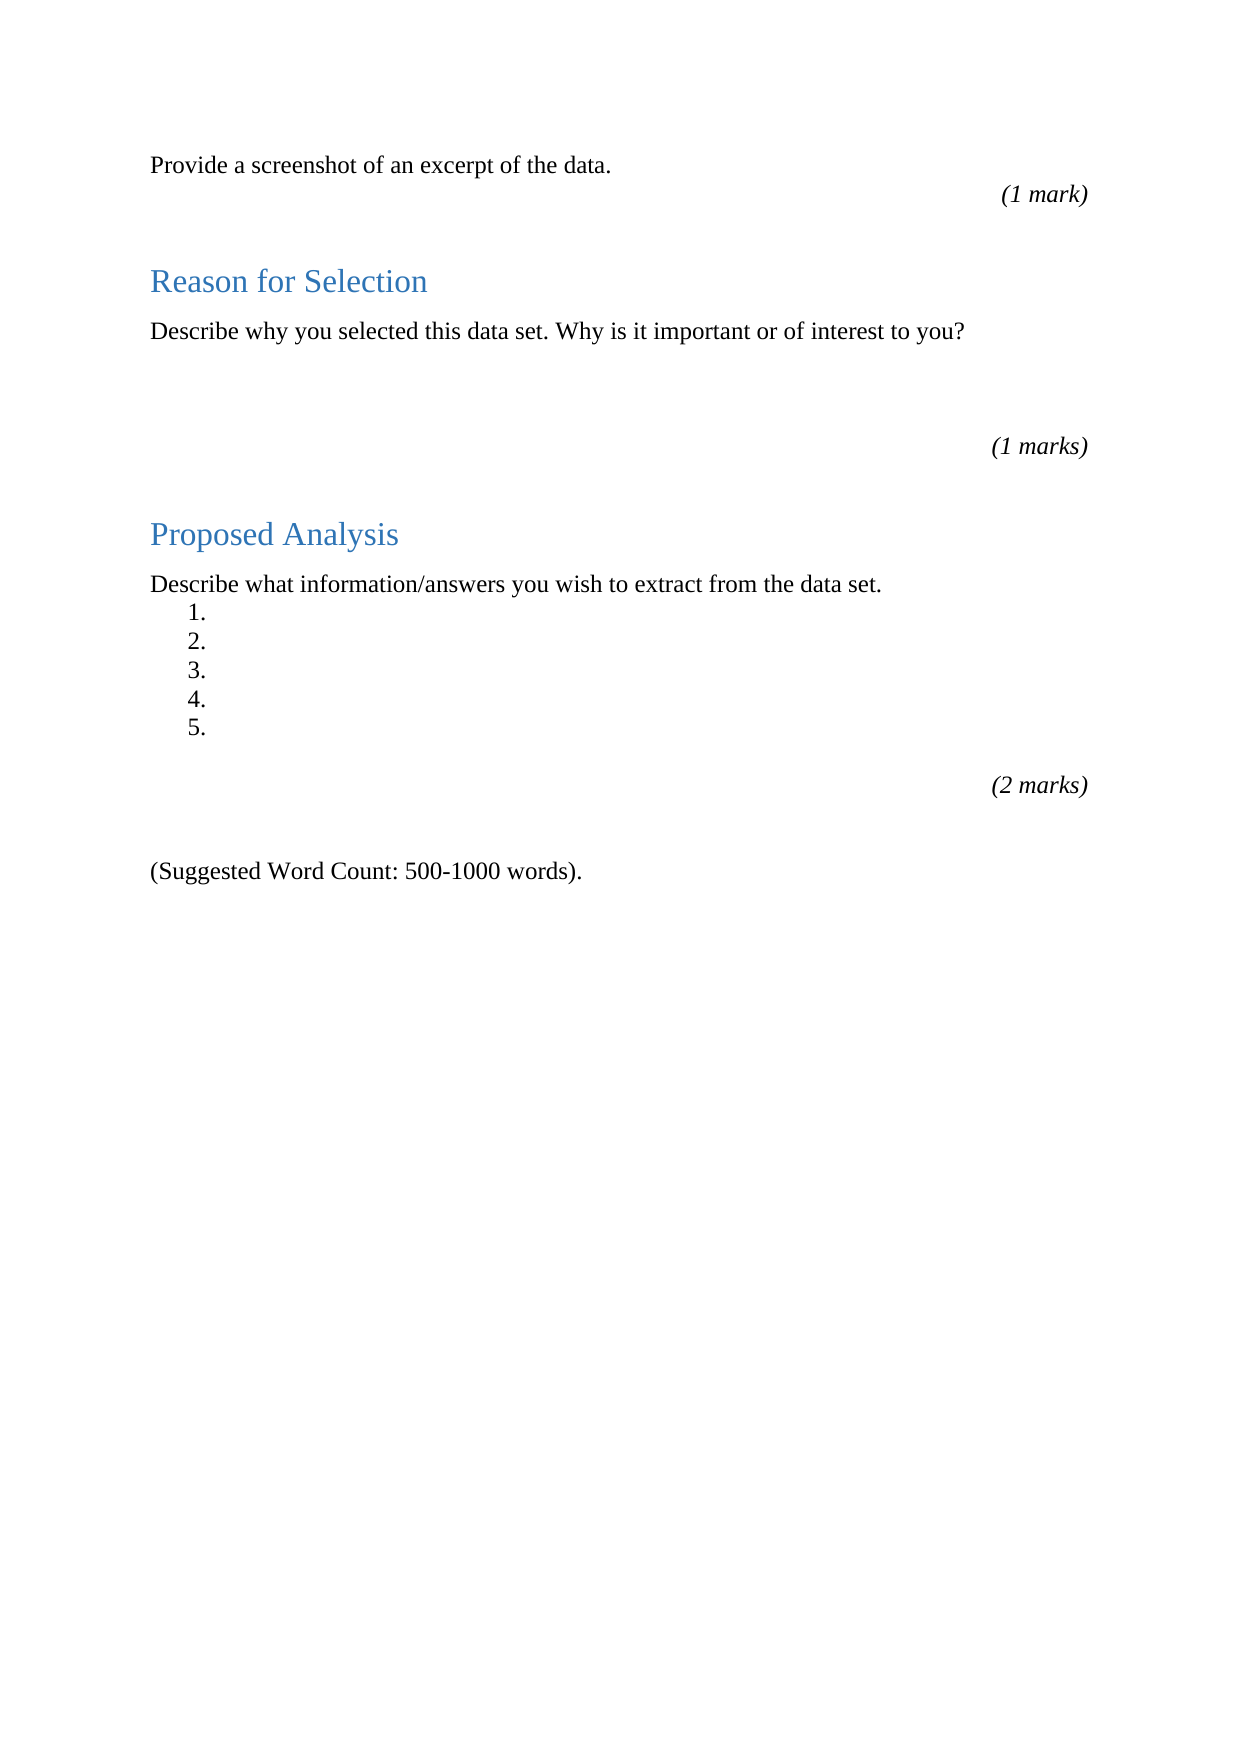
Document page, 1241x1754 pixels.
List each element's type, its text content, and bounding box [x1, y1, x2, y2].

text (1 marks) [150, 431, 1090, 460]
text (2 marks) [150, 770, 1090, 799]
subtitle Proposed Analysis [150, 514, 1090, 552]
text (1 mark) [150, 179, 1090, 207]
text Describe why you selected this data set. Why is it important or of interest to you? [150, 316, 1090, 345]
text Provide a screenshot of an excerpt of the data. [150, 150, 1090, 179]
text (Suggested Word Count: 500-1000 words). [150, 856, 1090, 885]
text Describe what information/answers you wish to extract from the data set. [150, 569, 1090, 597]
subtitle Reason for Selection [150, 261, 1090, 299]
